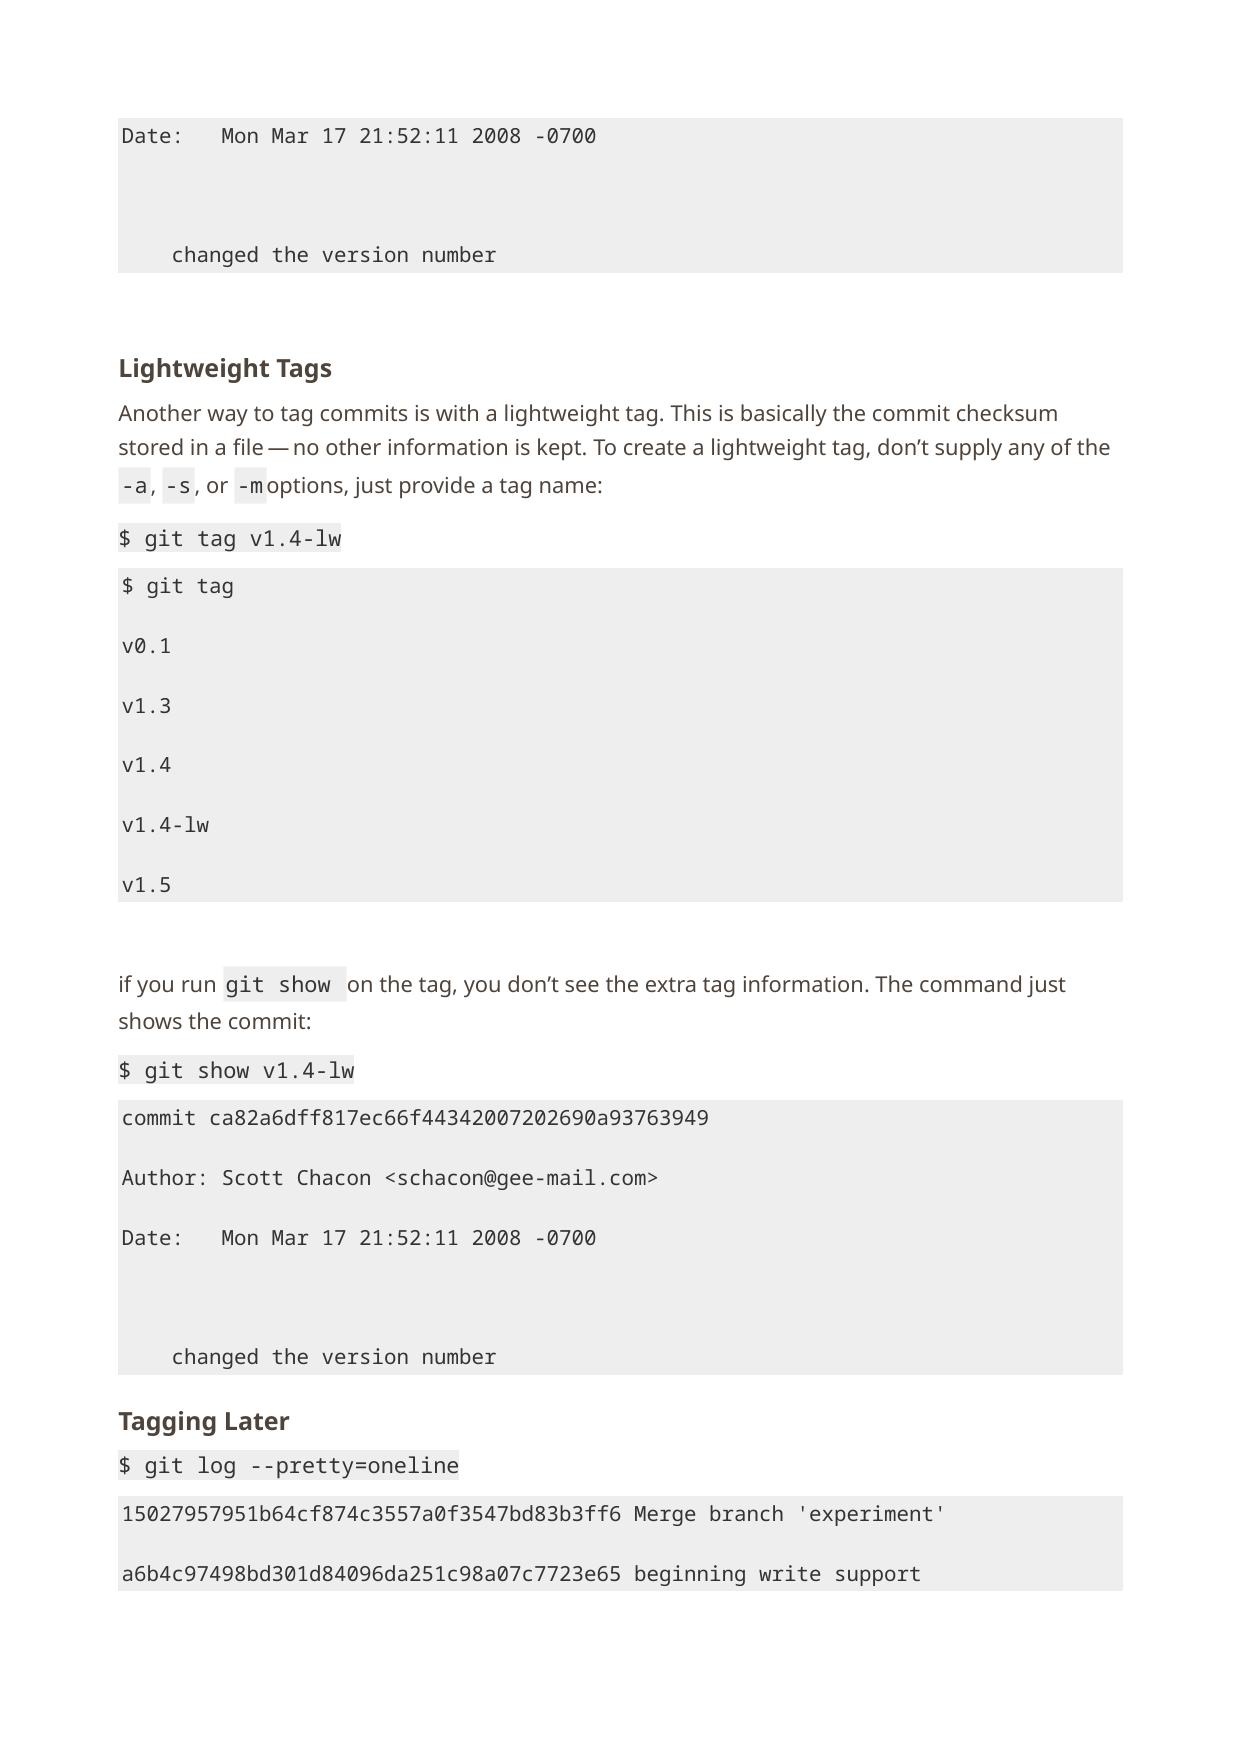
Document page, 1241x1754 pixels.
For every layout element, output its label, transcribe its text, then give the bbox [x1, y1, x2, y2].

text commit ca82a6dff817ec66f44342007202690a93763949 [119, 1101, 1122, 1132]
text changed the version number [119, 1339, 1122, 1374]
text $ git tag v1.4-lw [118, 523, 1122, 552]
text a6b4c97498bd301d84096da251c98a07c7723e65 beginning write support [119, 1556, 1122, 1590]
subtitle Tagging Later [118, 1404, 1122, 1438]
text v1.3 [119, 687, 1122, 719]
text v0.1 [119, 628, 1122, 659]
text $ git log --pretty=oneline [118, 1450, 1122, 1480]
text if you run git show on the tag, you don’t see the extra tag information. The command just shows the commit: [118, 966, 1122, 1036]
text $ git tag [119, 569, 1122, 600]
text v1.4 [119, 747, 1122, 779]
text $ git show v1.4-lw [118, 1055, 1122, 1084]
text Date: Mon Mar 17 21:52:11 2008 -0700 [119, 119, 1122, 150]
text changed the version number [119, 237, 1122, 272]
text v1.5 [119, 867, 1122, 901]
text Another way to tag commits is with a lightweight tag. This is basically the commit checksum stored in a file — no other information is kept. To create a lightweight tag, don’t supply any of the -a, -s, or -moptions, just provide a tag name: [118, 398, 1122, 503]
text 15027957951b64cf874c3557a0f3547bd83b3ff6 Merge branch 'experiment' [119, 1497, 1122, 1527]
text Author: Scott Chacon <schacon@gee-mail.com> [119, 1160, 1122, 1192]
subtitle Lightweight Tags [118, 351, 1122, 385]
text v1.4-lw [119, 807, 1122, 838]
text Date: Mon Mar 17 21:52:11 2008 -0700 [119, 1219, 1122, 1251]
